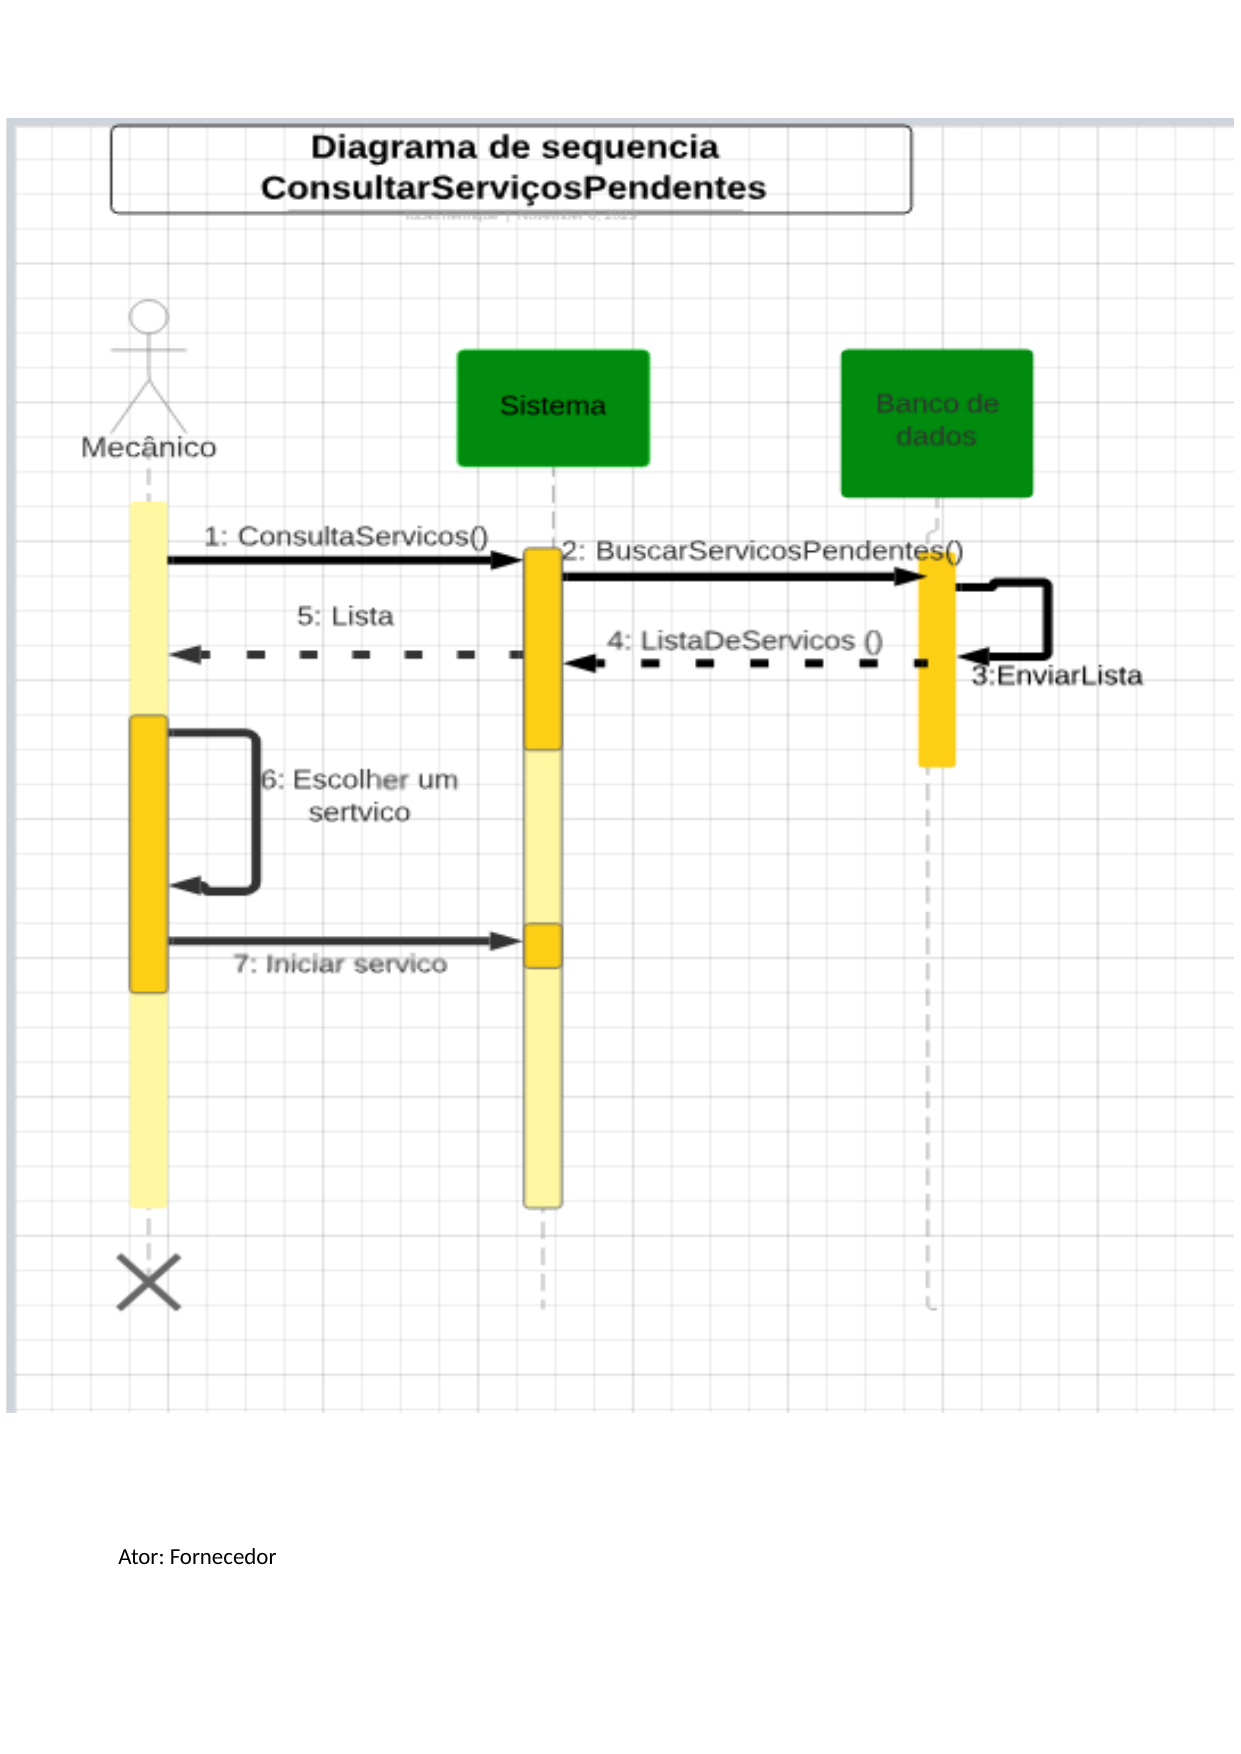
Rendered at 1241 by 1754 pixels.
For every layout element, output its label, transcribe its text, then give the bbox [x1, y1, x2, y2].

text Ator: Fornecedor [118, 1542, 1122, 1570]
